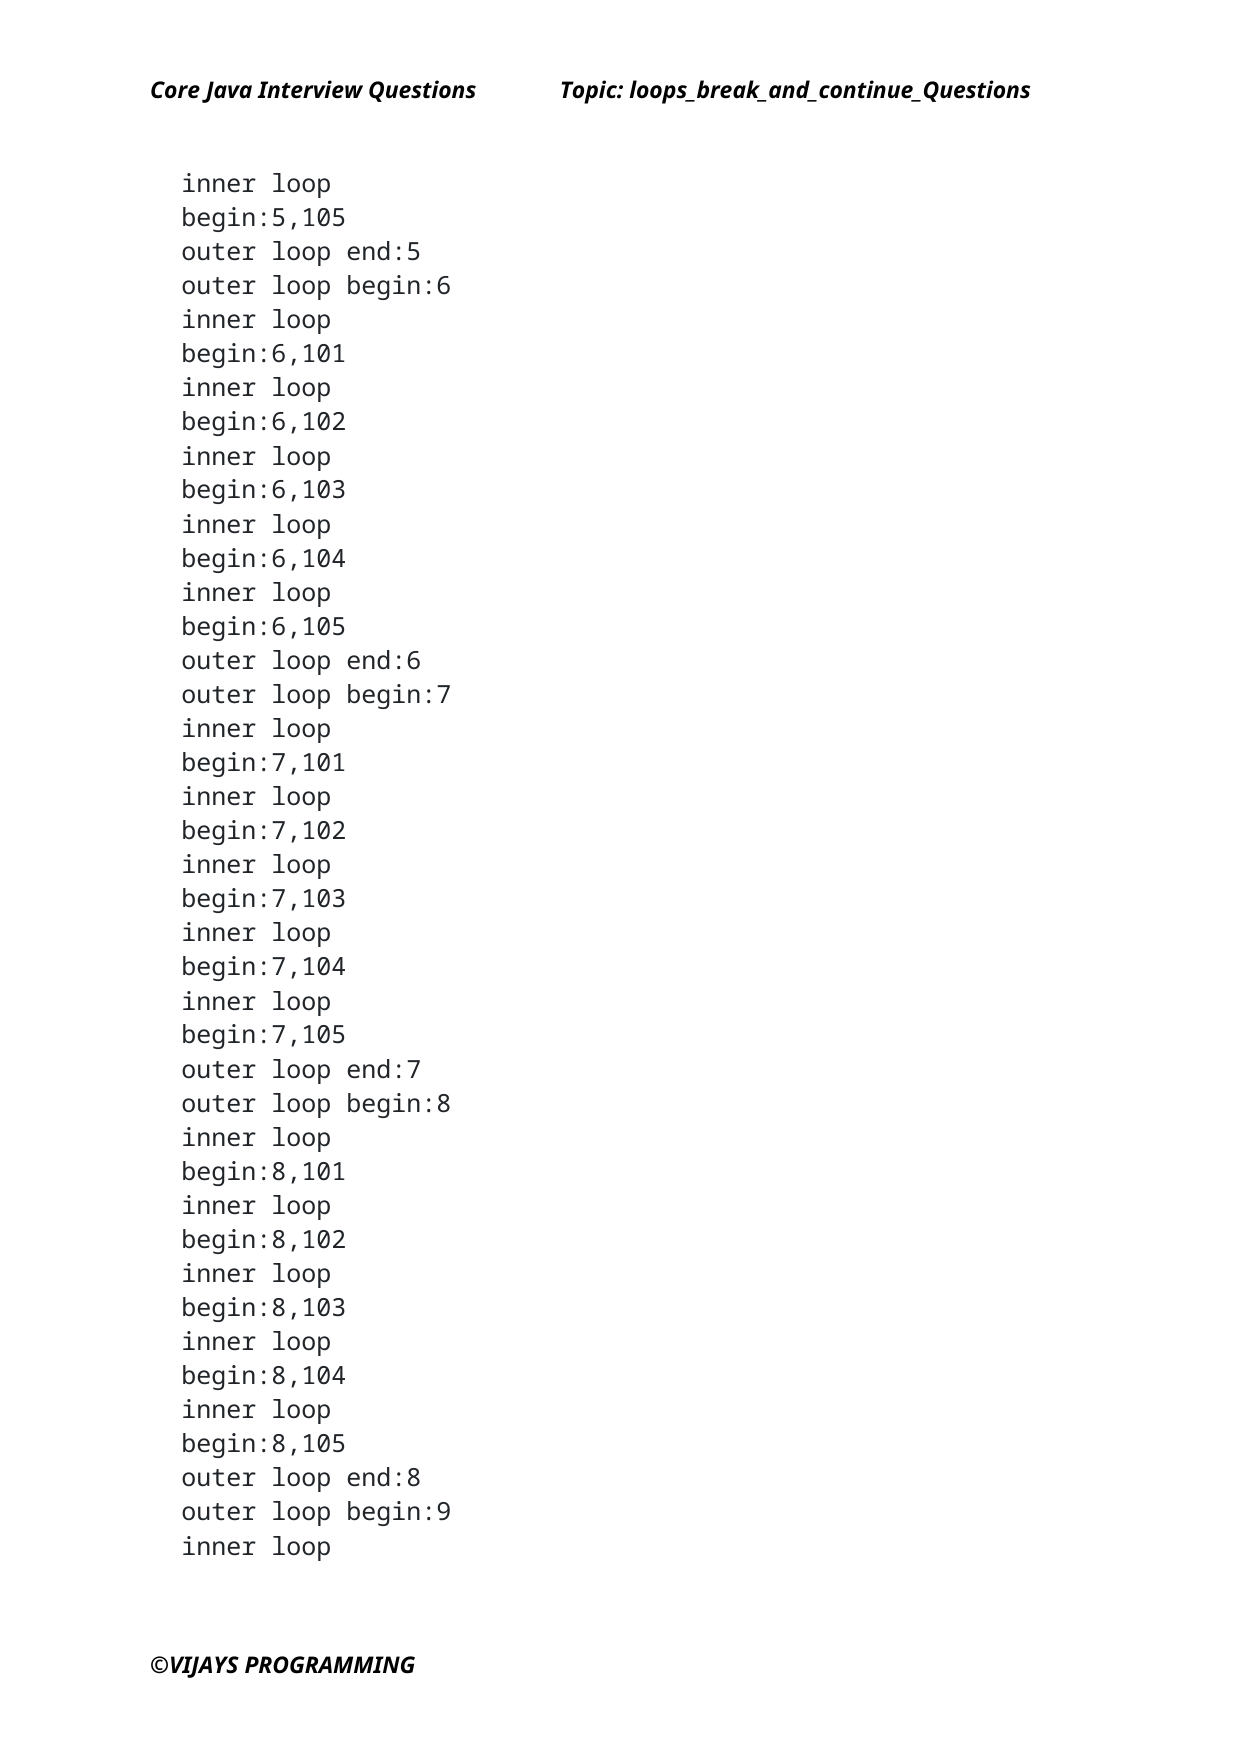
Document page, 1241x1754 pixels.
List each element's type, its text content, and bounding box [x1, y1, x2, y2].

table_cell [150, 150, 1090, 1578]
table_header inner loop begin:5,105 outer loop end:5 outer loop begin:6 inner loop begin:6,101 inner loop begin:6,102 inner loop begin:6,103 inner loop begin:6,104 inner loop begin:6,105 outer loop end:6 outer loop begin:7 inner loop begin:7,101 inner loop begin:7,102 inner loop begin:7,103 inner loop begin:7,104 inner loop begin:7,105 outer loop end:7 outer loop begin:8 inner loop begin:8,101 inner loop begin:8,102 inner loop begin:8,103 inner loop begin:8,104 inner loop begin:8,105 outer loop end:8 outer loop begin:9 inner loop [181, 166, 497, 1562]
